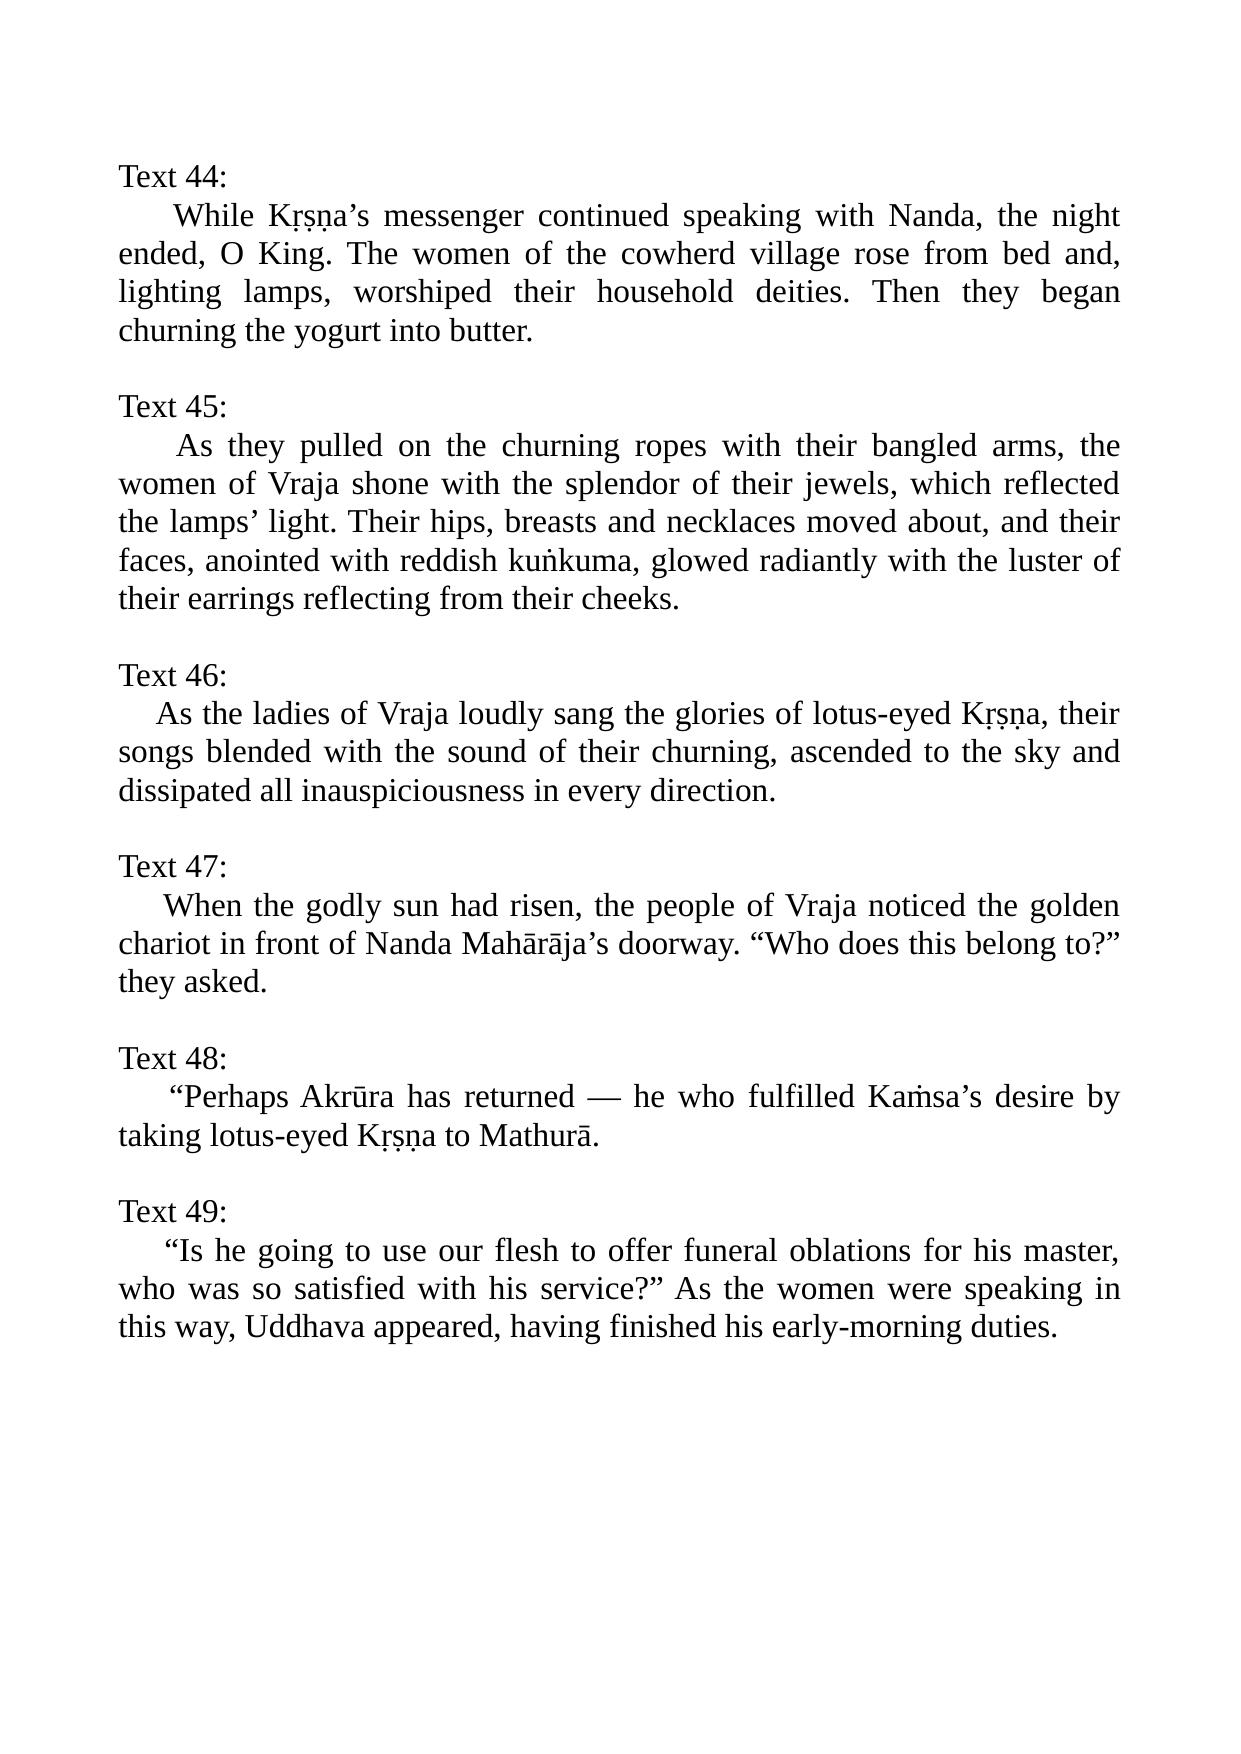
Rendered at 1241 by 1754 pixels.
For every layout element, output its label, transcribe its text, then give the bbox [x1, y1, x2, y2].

text As the ladies of Vraja loudly sang the glories of lotus-eyed Kṛṣṇa, their songs blended with the sound of their churning, ascended to the sky and dissipated all inauspiciousness in every direction. [118, 693, 1122, 808]
text Text 45: [118, 386, 1122, 425]
text Text 49: [118, 1191, 1122, 1230]
text Text 48: [118, 1038, 1122, 1076]
text “Is he going to use our flesh to offer funeral oblations for his master, who was so satisfied with his service?” As the women were speaking in this way, Uddhava appeared, having finished his early-morning duties. [118, 1230, 1122, 1345]
text Text 46: [118, 655, 1122, 693]
text As they pulled on the churning ropes with their bangled arms, the women of Vraja shone with the splendor of their jewels, which reflected the lamps’ light. Their hips, breasts and necklaces moved about, and their faces, anointed with reddish kuṅkuma, glowed radiantly with the luster of their earrings reflecting from their cheeks. [118, 425, 1122, 616]
text Text 44: [118, 156, 1122, 195]
text Text 47: [118, 846, 1122, 885]
text When the godly sun had risen, the people of Vraja noticed the golden chariot in front of Nanda Mahārāja’s doorway. “Who does this belong to?” they asked. [118, 885, 1122, 1000]
text “Perhaps Akrūra has returned — he who fulfilled Kaṁsa’s desire by taking lotus-eyed Kṛṣṇa to Mathurā. [118, 1076, 1122, 1153]
text While Kṛṣṇa’s messenger continued speaking with Nanda, the night ended, O King. The women of the cowherd village rose from bed and, lighting lamps, worshiped their household deities. Then they began churning the yogurt into butter. [118, 195, 1122, 348]
